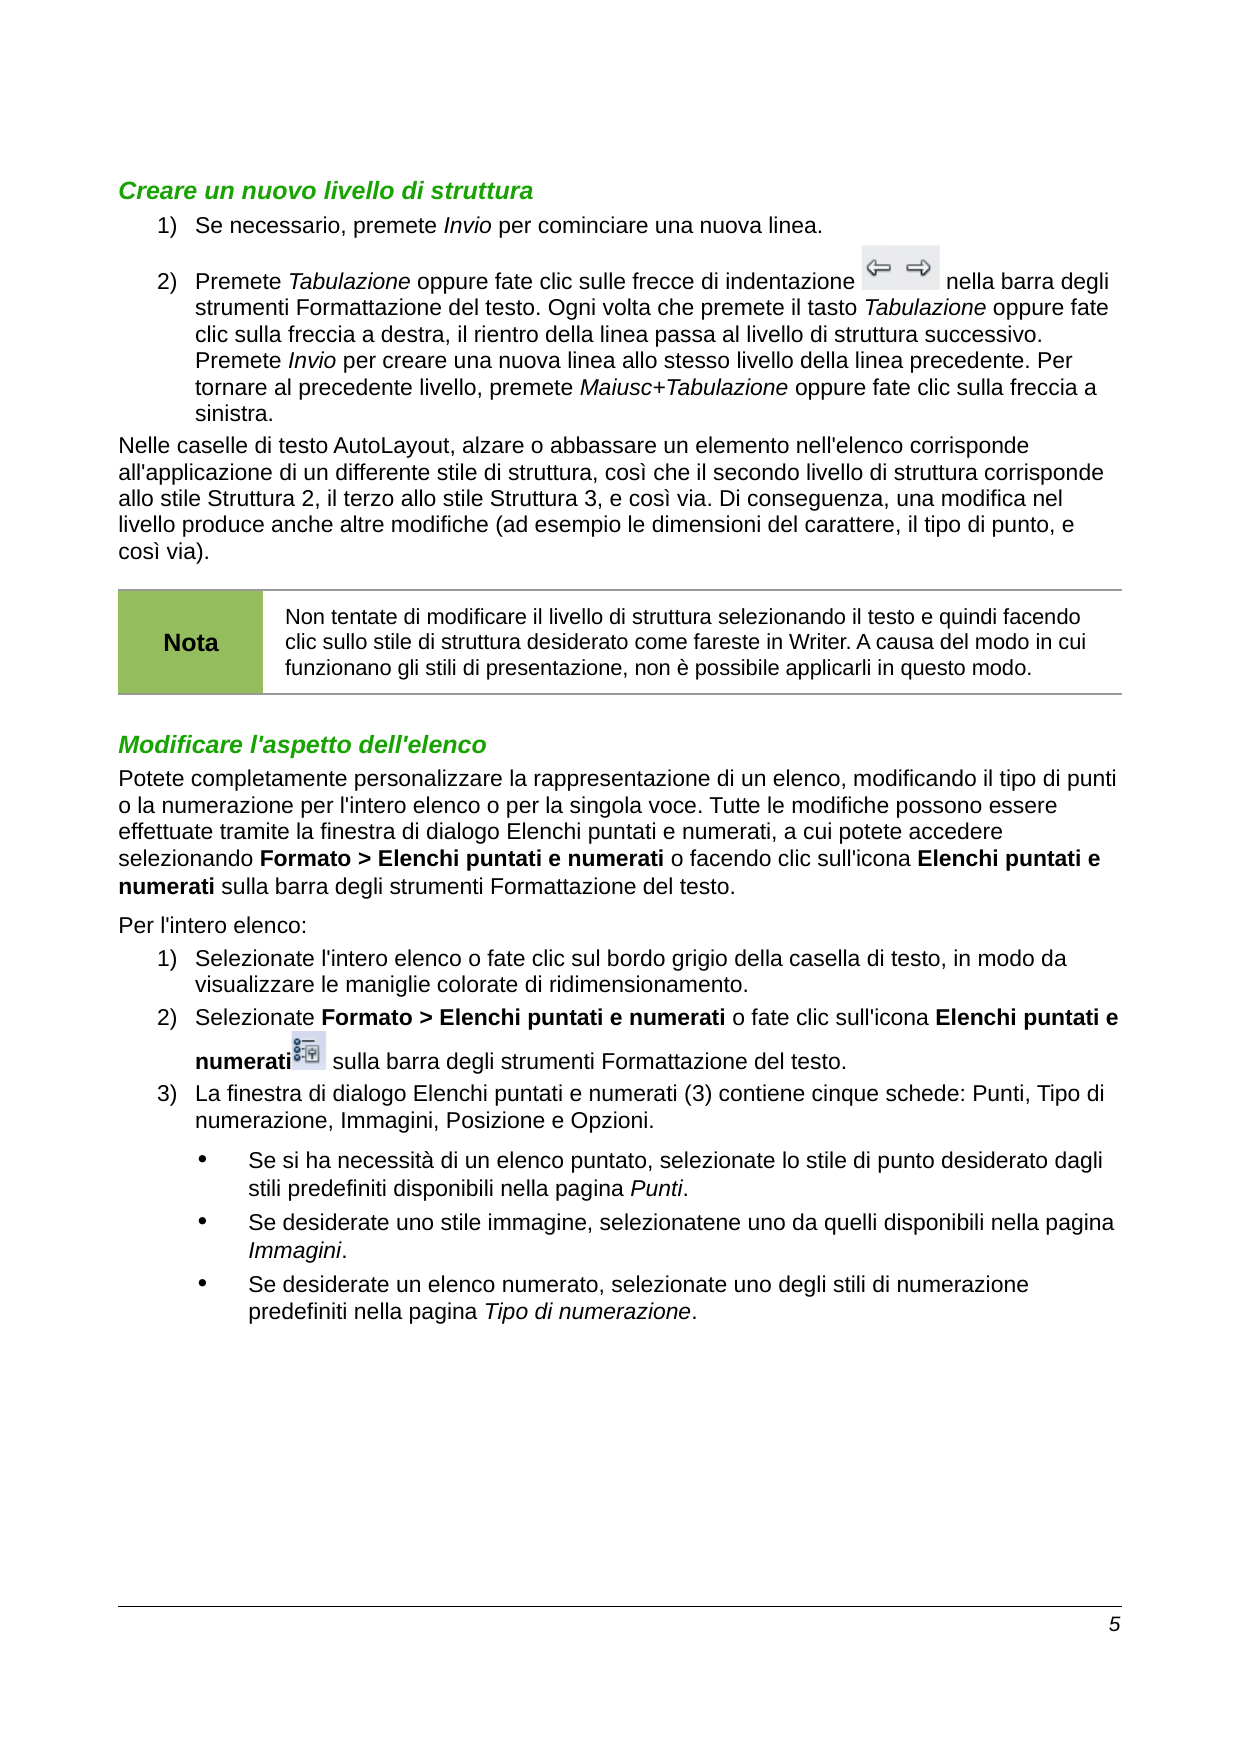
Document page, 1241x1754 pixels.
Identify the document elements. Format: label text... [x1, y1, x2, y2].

text Nelle caselle di testo AutoLayout, alzare o abbassare un elemento nell'elenco corrisponde all'applicazione di un differente stile di struttura, così che il secondo livello di struttura corrisponde allo stile Struttura 2, il terzo allo stile Struttura 3, e così via. Di conseguenza, una modifica nel livello produce anche altre modifiche (ad esempio le dimensioni del carattere, il tipo di punto, e così via). [118, 432, 1122, 564]
table_header Non tentate di modificare il livello di struttura selezionando il testo e quindi facendo clic sullo stile di struttura desiderato come fareste in Writer. A causa del modo in cui funzionano gli stili di presentazione, non è possibile applicarli in questo modo. [264, 591, 1122, 693]
list Per l'intero elenco: [118, 912, 1122, 938]
picture [291, 1031, 327, 1070]
table_header Nota [118, 591, 263, 693]
list Selezionate l'intero elenco o fate clic sul bordo grigio della casella di testo, in modo da visualizzare le maniglie colorate di ridimensionamento. [177, 944, 1122, 997]
picture [861, 244, 940, 290]
text Potete completamente personalizzare la rappresentazione di un elenco, modificando il tipo di punti o la numerazione per l'intero elenco o per la singola voce. Tutte le modifiche possono essere effettuate tramite la finestra di dialogo Elenchi puntati e numerati, a cui potete accedere selezionando Formato > Elenchi puntati e numerati o facendo clic sull'icona Elenchi puntati e numerati sulla barra degli strumenti Formattazione del testo. [118, 765, 1122, 899]
subtitle Modificare l'aspetto dell'elenco [118, 730, 1122, 759]
subtitle Creare un nuovo livello di struttura [118, 176, 1122, 205]
list Se si ha necessità di un elenco puntato, selezionate lo stile di punto desiderato dagli stili predefiniti disponibili nella pagina Punti. [195, 1146, 1122, 1201]
list Selezionate Formato > Elenchi puntati e numerati o fate clic sull'icona Elenchi puntati e numerati sulla barra degli strumenti Formattazione del testo. [177, 1003, 1122, 1074]
list La finestra di dialogo Elenchi puntati e numerati (3) contiene cinque schede: Punti, Tipo di numerazione, Immagini, Posizione e Opzioni. [177, 1080, 1122, 1133]
list Se necessario, premete Invio per cominciare una nuova linea. [177, 212, 1122, 238]
list Se desiderate un elenco numerato, selezionate uno degli stili di numerazione predefiniti nella pagina Tipo di numerazione. [195, 1269, 1122, 1325]
list Se desiderate uno stile immagine, selezionatene uno da quelli disponibili nella pagina Immagini. [195, 1207, 1122, 1263]
list Premete Tabulazione oppure fate clic sulle frecce di indentazione nella barra degli strumenti Formattazione del testo. Ogni volta che premete il tasto Tabulazione oppure fate clic sulla freccia a destra, il rientro della linea passa al livello di struttura successivo. Premete Invio per creare una nuova linea allo stesso livello della linea precedente. Per tornare al precedente livello, premete Maiusc+Tabulazione oppure fate clic sulla freccia a sinistra. [177, 244, 1122, 426]
